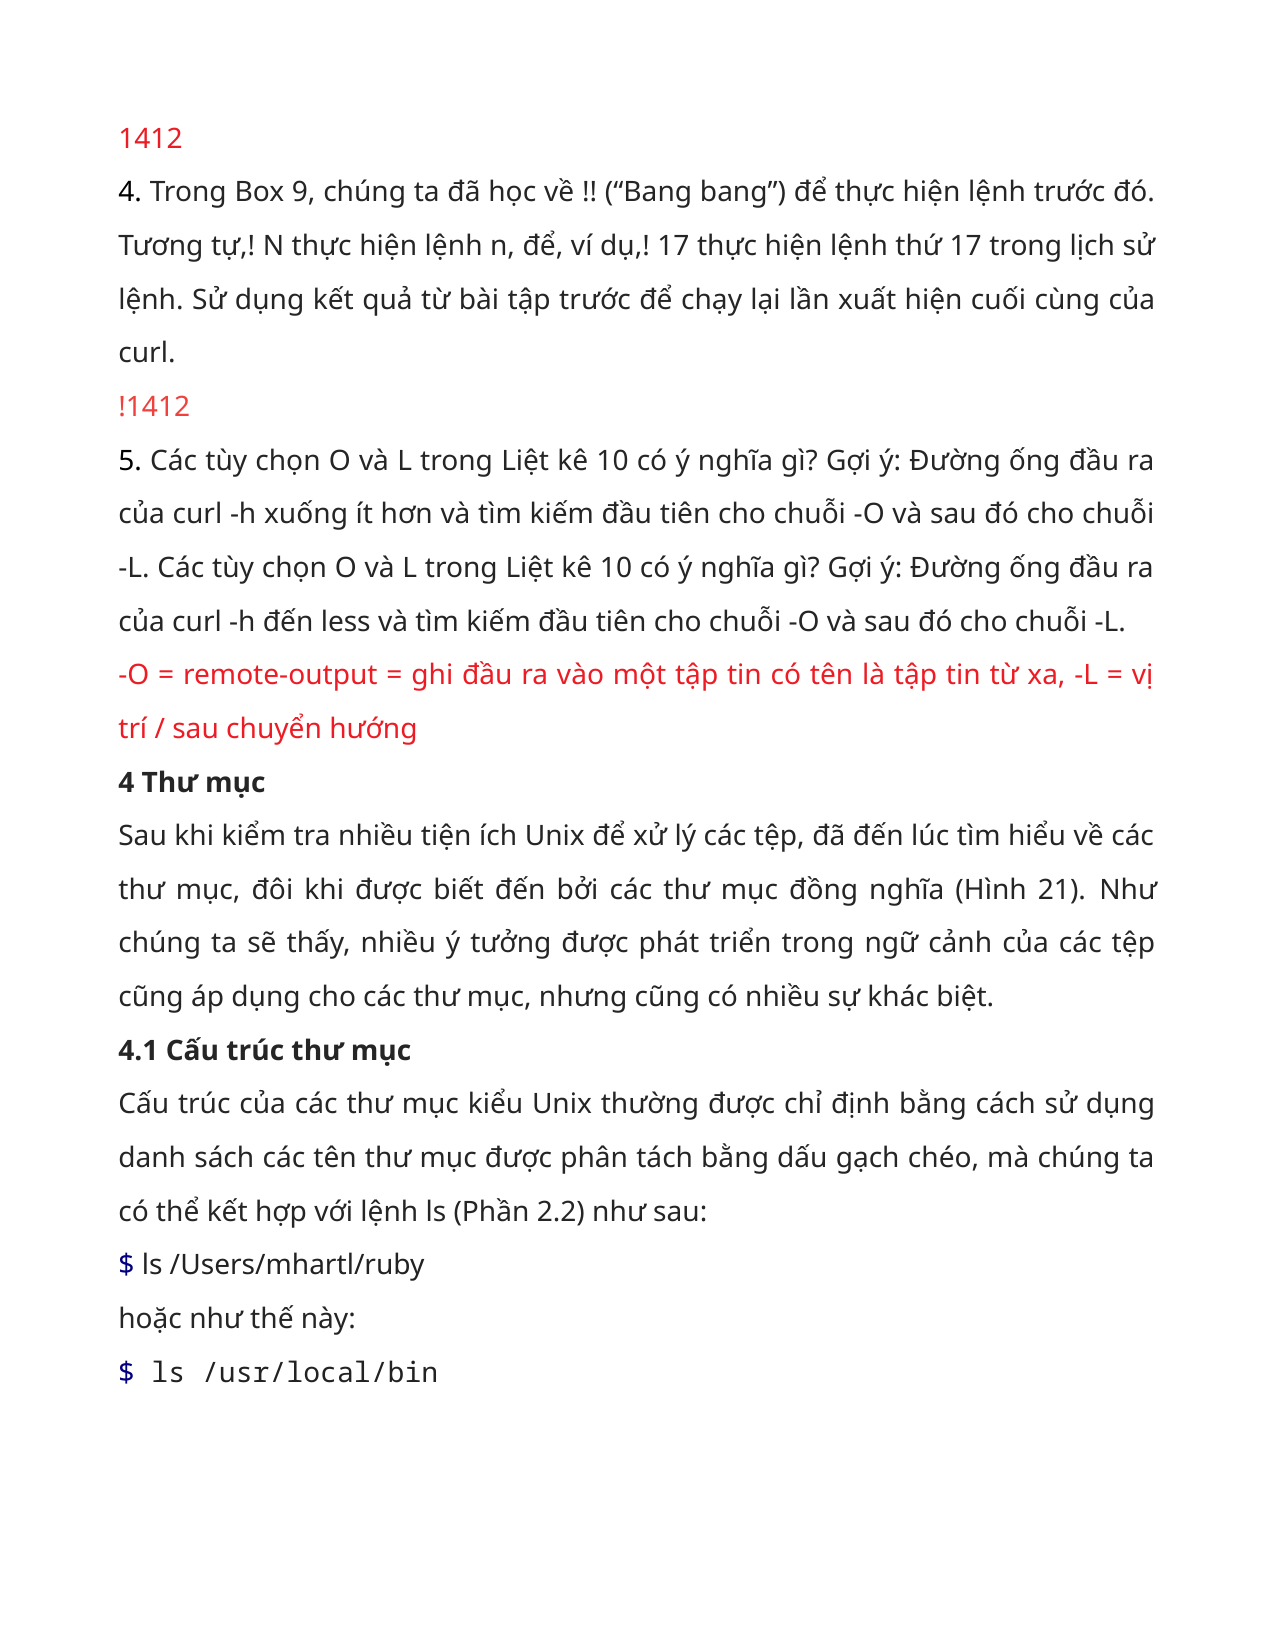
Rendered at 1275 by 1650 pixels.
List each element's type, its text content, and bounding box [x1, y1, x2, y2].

text Sau khi kiểm tra nhiều tiện ích Unix để xử lý các tệp, đã đến lúc tìm hiểu về các thư mục, đôi khi được biết đến bởi các thư mục đồng nghĩa (Hình 21). Như chúng ta sẽ thấy, nhiều ý tưởng được phát triển trong ngữ cảnh của các tệp cũng áp dụng cho các thư mục, nhưng cũng có nhiều sự khác biệt. [118, 816, 1157, 1015]
text 1412 [118, 118, 1157, 156]
text $ ls /usr/local/bin [118, 1352, 1157, 1390]
text 4. Trong Box 9, chúng ta đã học về !! (“Bang bang”) để thực hiện lệnh trước đó. Tương tự,! N thực hiện lệnh n, để, ví dụ,! 17 thực hiện lệnh thứ 17 trong lịch sử lệnh. Sử dụng kết quả từ bài tập trước để chạy lại lần xuất hiện cuối cùng của curl. [118, 172, 1157, 371]
text -O = remote-output = ghi đầu ra vào một tập tin có tên là tập tin từ xa, -L = vị trí / sau chuyển hướng [118, 654, 1157, 747]
text $ ls /Users/mhartl/ruby [118, 1245, 1157, 1283]
text 5. Các tùy chọn O và L trong Liệt kê 10 có ý nghĩa gì? Gợi ý: Đường ống đầu ra của curl -h xuống ít hơn và tìm kiếm đầu tiên cho chuỗi -O và sau đó cho chuỗi -L. Các tùy chọn O và L trong Liệt kê 10 có ý nghĩa gì? Gợi ý: Đường ống đầu ra của curl -h đến less và tìm kiếm đầu tiên cho chuỗi -O và sau đó cho chuỗi -L. [118, 440, 1157, 639]
text !1412 [118, 386, 1157, 425]
text Cấu trúc của các thư mục kiểu Unix thường được chỉ định bằng cách sử dụng danh sách các tên thư mục được phân tách bằng dấu gạch chéo, mà chúng ta có thể kết hợp với lệnh ls (Phần 2.2) như sau: [118, 1084, 1157, 1229]
text 4.1 Cấu trúc thư mục [118, 1030, 1157, 1068]
text hoặc như thế này: [118, 1298, 1157, 1337]
text 4 Thư mục [118, 762, 1157, 800]
